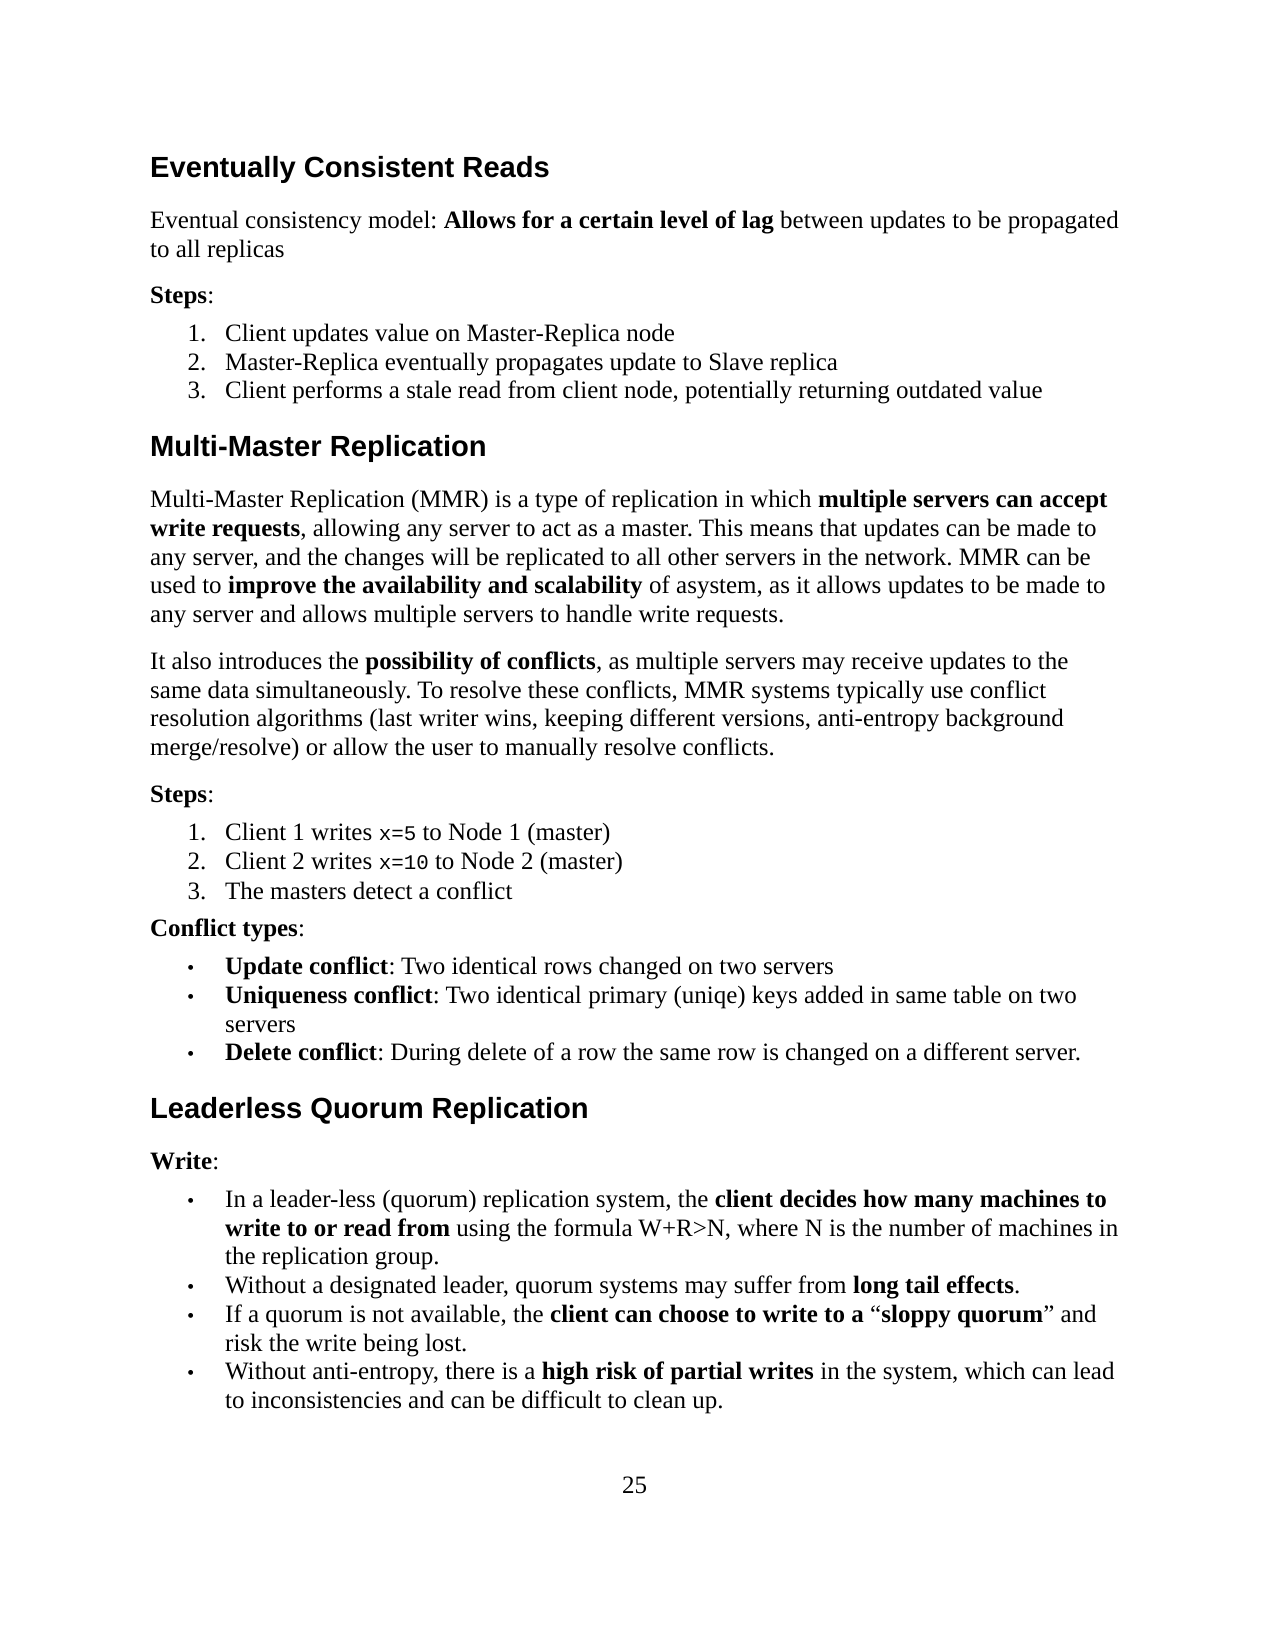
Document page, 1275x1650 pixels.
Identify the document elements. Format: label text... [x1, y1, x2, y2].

subtitle Eventually Consistent Reads [150, 150, 1125, 183]
text It also introduces the possibility of conflicts, as multiple servers may receive updates to the same data simultaneously. To resolve these conflicts, MMR systems typically use conflict resolution algorithms (last writer wins, keeping different versions, anti-entropy background merge/resolve) or allow the user to manually resolve conflicts. [150, 646, 1125, 761]
list The masters detect a conflict [187, 876, 1125, 904]
subtitle Leaderless Quorum Replication [150, 1091, 1125, 1125]
list Master-Replica eventually propagates update to Slave replica [187, 347, 1125, 376]
list Uniqueness conflict: Two identical primary (uniqe) keys added in same table on two servers [187, 980, 1125, 1037]
list In a leader-less (quorum) replication system, the client decides how many machines to write to or read from using the formula W+R>N, where N is the number of machines in the replication group. [187, 1184, 1125, 1270]
text Conflict types: [150, 913, 1125, 942]
text Steps: [150, 779, 1125, 808]
list Delete conflict: During delete of a row the same row is changed on a different server. [187, 1037, 1125, 1066]
list Without anti-entropy, there is a high risk of partial writes in the system, which can lead to inconsistencies and can be difficult to clean up. [187, 1356, 1125, 1414]
list Client performs a stale read from client node, potentially returning outdated value [187, 376, 1125, 404]
subtitle Multi-Master Replication [150, 429, 1125, 463]
list Without a designated leader, quorum systems may suffer from long tail effects. [187, 1270, 1125, 1299]
list If a quorum is not available, the client can choose to write to a “sloppy quorum” and risk the write being lost. [187, 1299, 1125, 1356]
text Write: [150, 1146, 1125, 1175]
list Client 1 writes x=5 to Node 1 (master) [187, 817, 1125, 846]
list Client updates value on Master-Replica node [187, 318, 1125, 347]
text Multi-Master Replication (MMR) is a type of replication in which multiple servers can accept write requests, allowing any server to act as a master. This means that updates can be made to any server, and the changes will be replicated to all other servers in the network. MMR can be used to improve the availability and scalability of asystem, as it allows updates to be made to any server and allows multiple servers to handle write requests. [150, 484, 1125, 628]
text Eventual consistency model: Allows for a certain level of lag between updates to be propagated to all replicas [150, 205, 1125, 262]
list Client 2 writes x=10 to Node 2 (master) [187, 846, 1125, 876]
list Update conflict: Two identical rows changed on two servers [187, 951, 1125, 980]
text Steps: [150, 280, 1125, 309]
